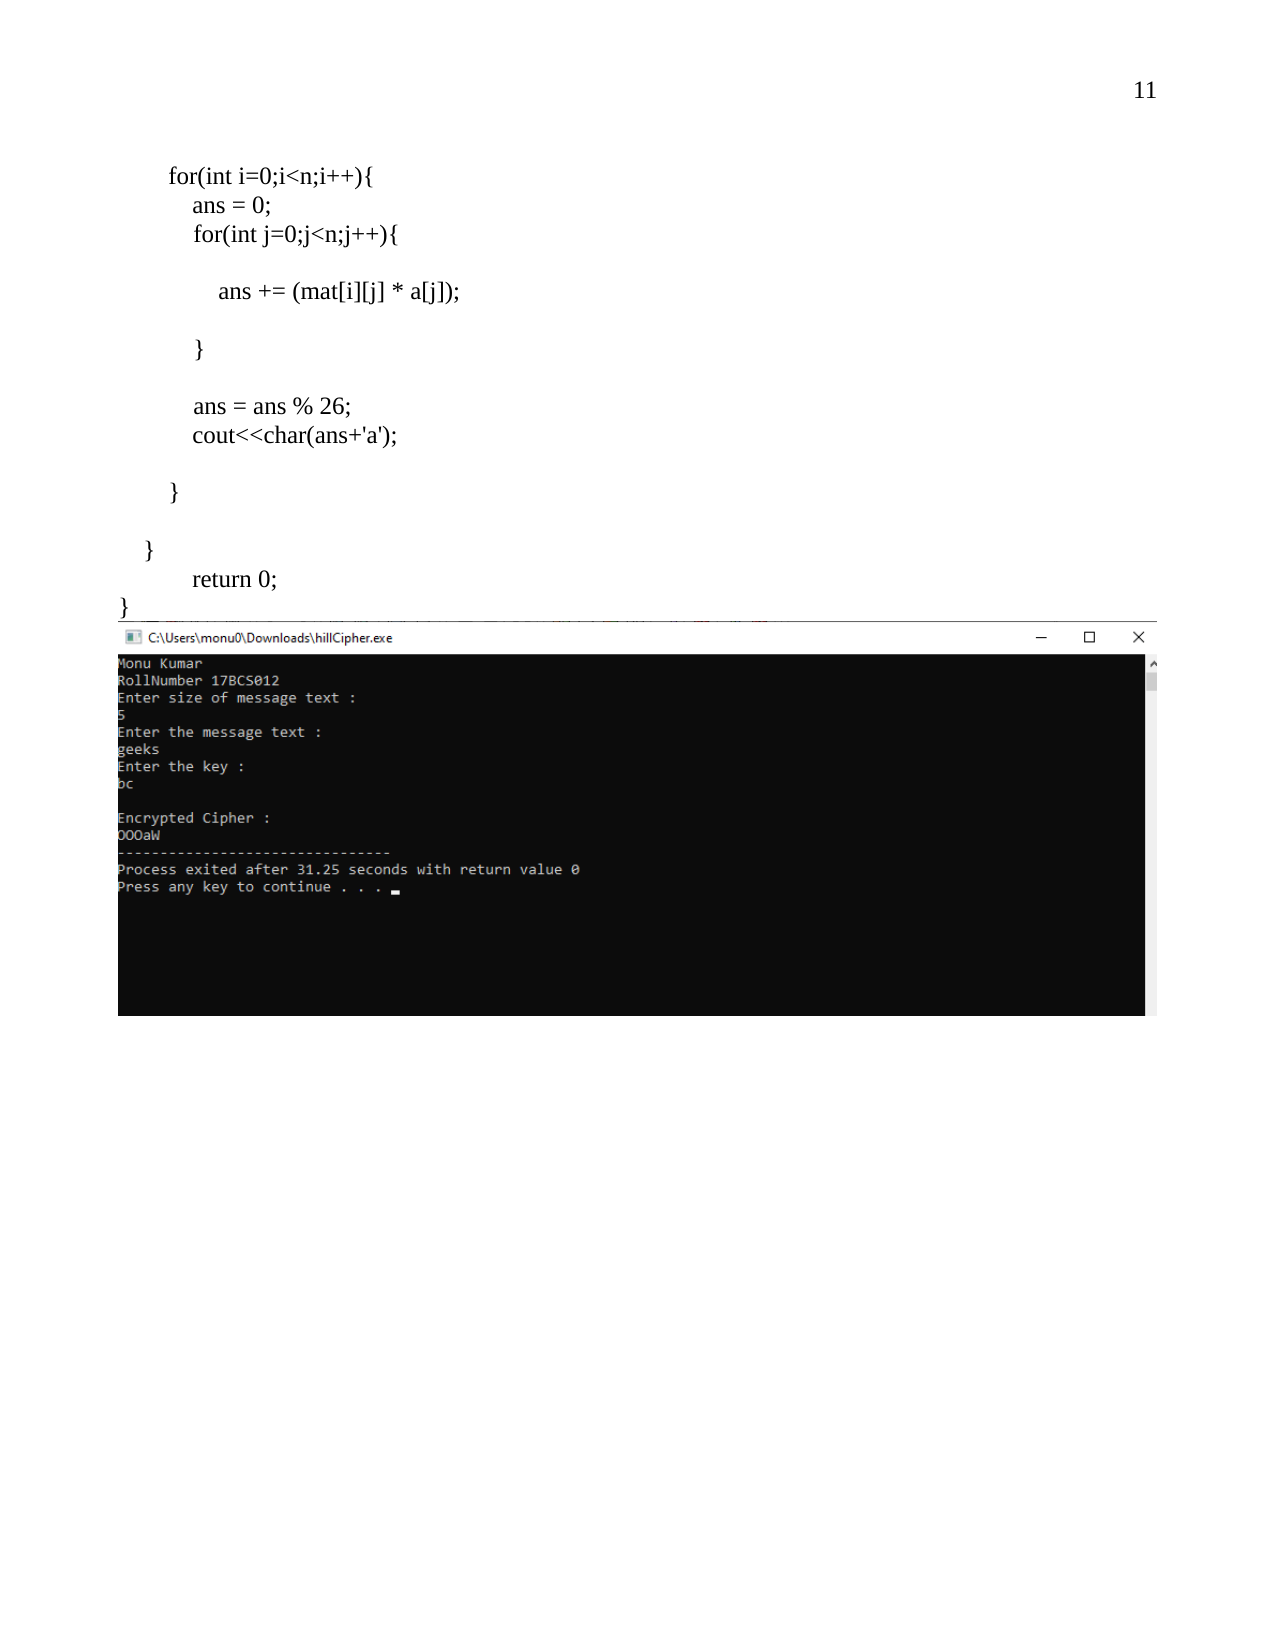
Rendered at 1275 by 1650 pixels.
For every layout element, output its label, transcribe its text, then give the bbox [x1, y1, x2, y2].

text } [118, 334, 1157, 362]
text ans += (mat[i][j] * a[j]); [118, 276, 1157, 305]
text } [118, 592, 1157, 621]
text } [118, 477, 1157, 506]
text for(int j=0;j<n;j++){ [118, 219, 1157, 247]
text cout<<char(ans+'a'); [118, 420, 1157, 449]
text } [118, 535, 1157, 564]
text for(int i=0;i<n;i++){ [118, 161, 1157, 190]
text ans = ans % 26; [118, 391, 1157, 420]
text ans = 0; [118, 190, 1157, 219]
text return 0; [118, 564, 1157, 592]
